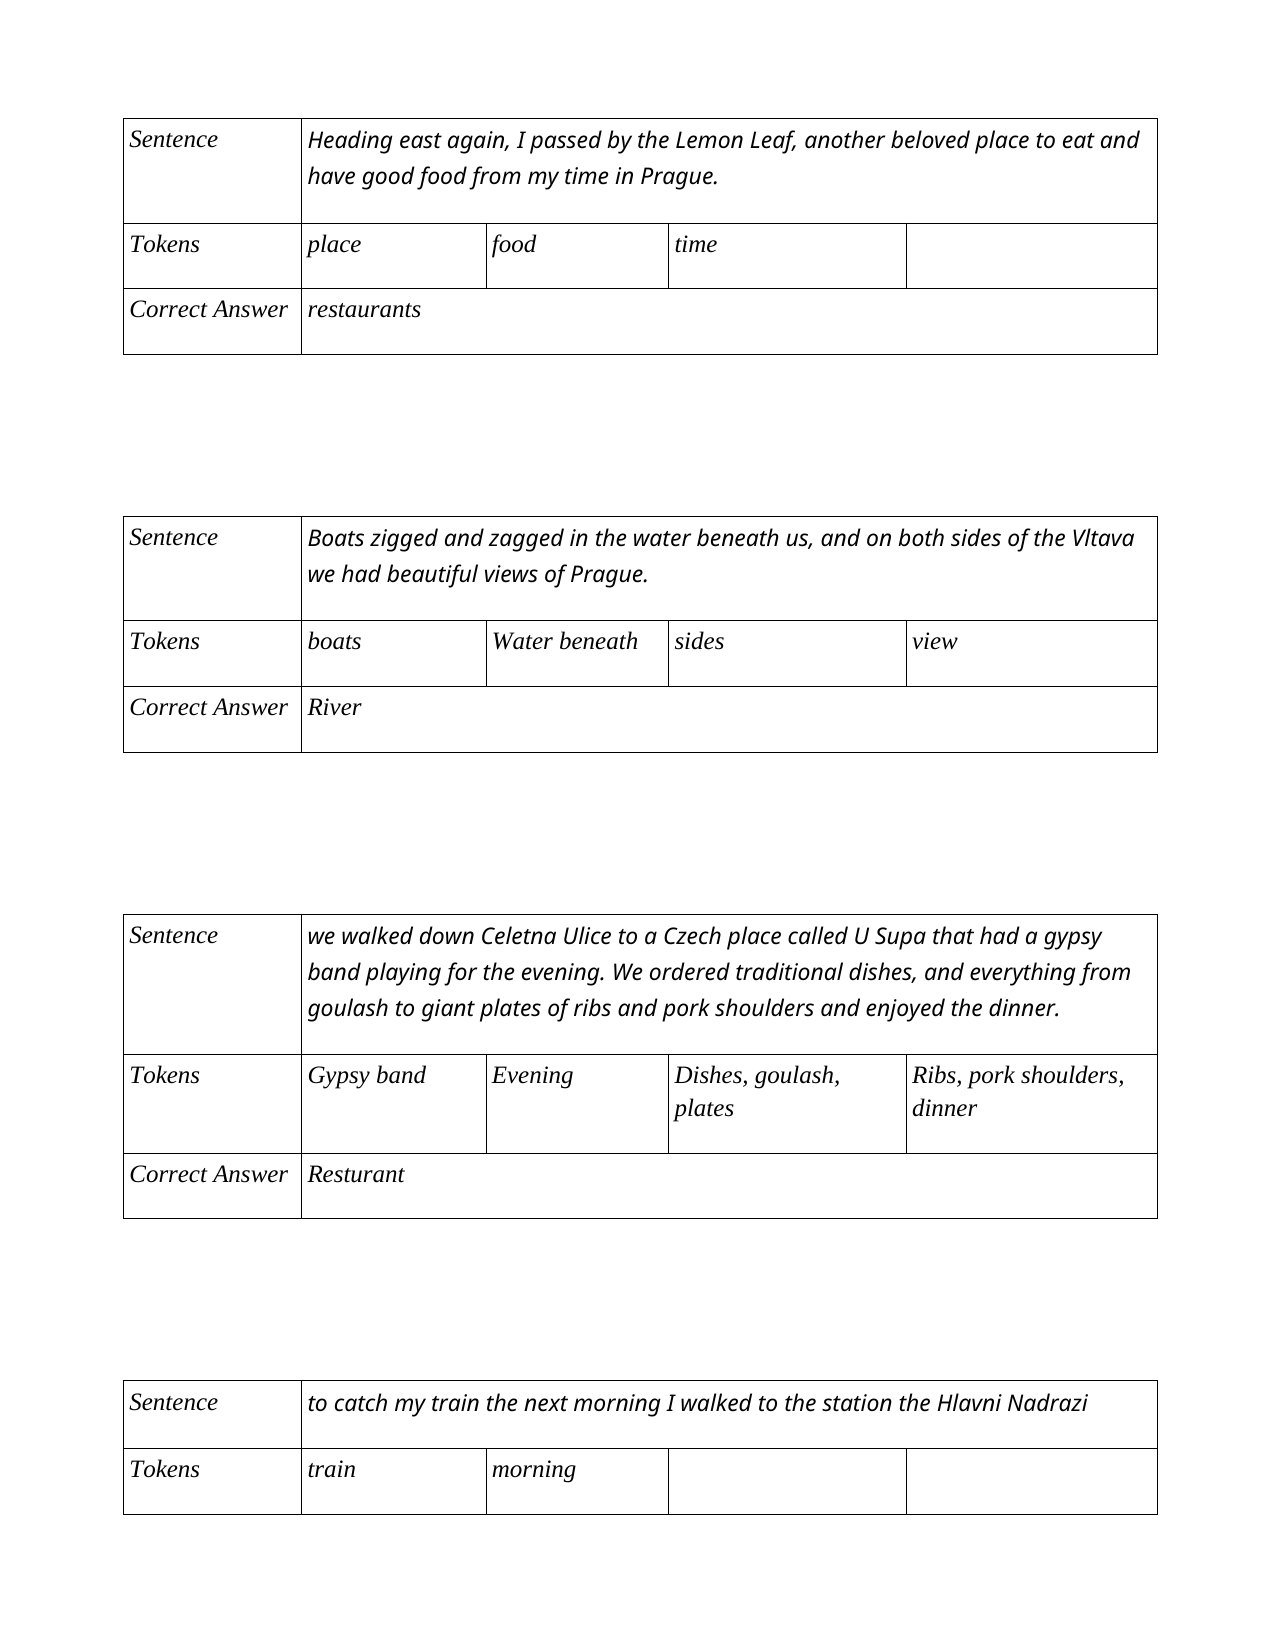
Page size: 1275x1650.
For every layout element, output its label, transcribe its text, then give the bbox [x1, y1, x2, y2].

table_header Boats zigged and zagged in the water beneath us, and on both sides of the Vltava we had beautiful views of Prague. [302, 517, 1157, 620]
table_cell Evening [487, 1055, 668, 1152]
table_cell Correct Answer [124, 687, 301, 752]
table_cell Gypsy band [302, 1055, 486, 1152]
table_header Sentence [124, 1381, 301, 1448]
table_cell [907, 224, 1157, 288]
table_header to catch my train the next morning I walked to the station the Hlavni Nadrazi [302, 1381, 1157, 1448]
table_cell Tokens [124, 621, 301, 686]
table_header Heading east again, I passed by the Lemon Leaf, another beloved place to eat and have good food from my time in Prague. [302, 119, 1157, 222]
table_cell train [302, 1449, 486, 1514]
table_cell food [487, 224, 668, 288]
table_cell Tokens [124, 1055, 301, 1152]
table_cell time [669, 224, 906, 288]
table_cell [907, 1449, 1157, 1514]
table_cell Tokens [124, 1449, 301, 1514]
table_cell place [302, 224, 486, 288]
table_cell River [302, 687, 1157, 752]
table_cell Water beneath [487, 621, 668, 686]
table_cell sides [669, 621, 906, 686]
table_header Sentence [124, 517, 301, 620]
table_cell Ribs, pork shoulders, dinner [907, 1055, 1157, 1152]
table_cell restaurants [302, 289, 1157, 354]
table_header Sentence [124, 119, 301, 222]
table_header Sentence [124, 915, 301, 1053]
table_header we walked down Celetna Ulice to a Czech place called U Supa that had a gypsy band playing for the evening. We ordered traditional dishes, and everything from goulash to giant plates of ribs and pork shoulders and enjoyed the dinner. [302, 915, 1157, 1053]
table_cell Correct Answer [124, 289, 301, 354]
table_cell Dishes, goulash, plates [669, 1055, 906, 1152]
table_cell view [907, 621, 1157, 686]
table_cell morning [487, 1449, 668, 1514]
table_cell [669, 1449, 906, 1514]
table_cell Correct Answer [124, 1154, 301, 1218]
table_cell Resturant [302, 1154, 1157, 1218]
table_cell boats [302, 621, 486, 686]
table_cell Tokens [124, 224, 301, 288]
